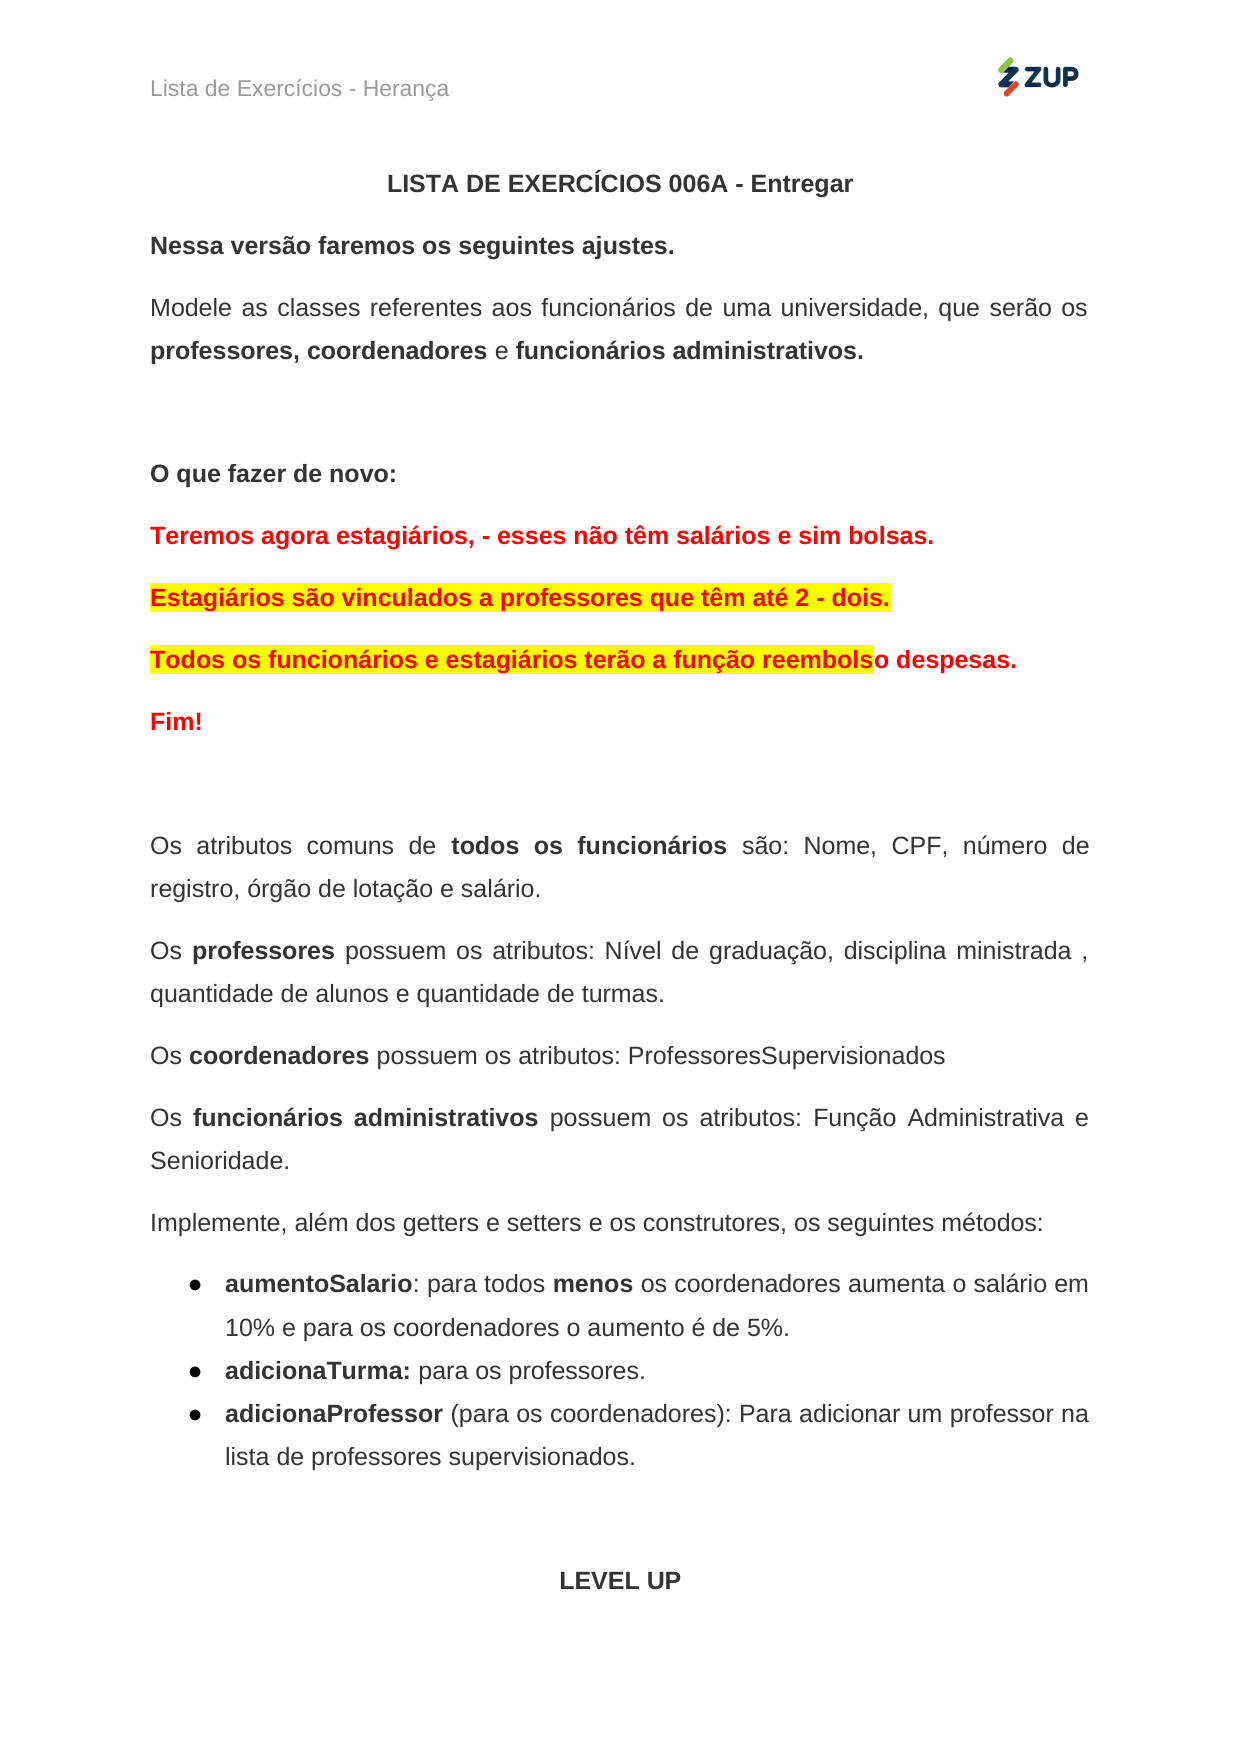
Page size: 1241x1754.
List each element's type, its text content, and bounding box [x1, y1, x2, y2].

text Estagiários são vinculados a professores que têm até 2 - dois. [150, 583, 1090, 612]
text O que fazer de novo: [150, 459, 1090, 488]
text LISTA DE EXERCÍCIOS 006A - Entregar [150, 169, 1090, 197]
text Fim! [150, 707, 1090, 736]
text Os funcionários administrativos possuem os atributos: Função Administrativa e Senioridade. [150, 1102, 1090, 1174]
text Todos os funcionários e estagiários terão a função reembolso despesas. [150, 645, 1090, 674]
picture [987, 46, 1090, 108]
text Os professores possuem os atributos: Nível de graduação, disciplina ministrada , quantidade de alunos e quantidade de turmas. [150, 936, 1090, 1007]
text LEVEL UP [150, 1566, 1090, 1594]
list adicionaTurma: para os professores. [187, 1356, 1090, 1384]
list aumentoSalario: para todos menos os coordenadores aumenta o salário em 10% e para os coordenadores o aumento é de 5%. [187, 1269, 1090, 1341]
text Os coordenadores possuem os atributos: ProfessoresSupervisionados [150, 1041, 1090, 1069]
text Teremos agora estagiários, - esses não têm salários e sim bolsas. [150, 521, 1090, 550]
text Modele as classes referentes aos funcionários de uma universidade, que serão os professores, coordenadores e funcionários administrativos. [150, 292, 1090, 364]
text Nessa versão faremos os seguintes ajustes. [150, 231, 1090, 259]
text Implemente, além dos getters e setters e os construtores, os seguintes métodos: [150, 1207, 1090, 1236]
text Os atributos comuns de todos os funcionários são: Nome, CPF, número de registro, órgão de lotação e salário. [150, 831, 1090, 902]
list adicionaProfessor (para os coordenadores): Para adicionar um professor na lista de professores supervisionados. [187, 1399, 1090, 1471]
